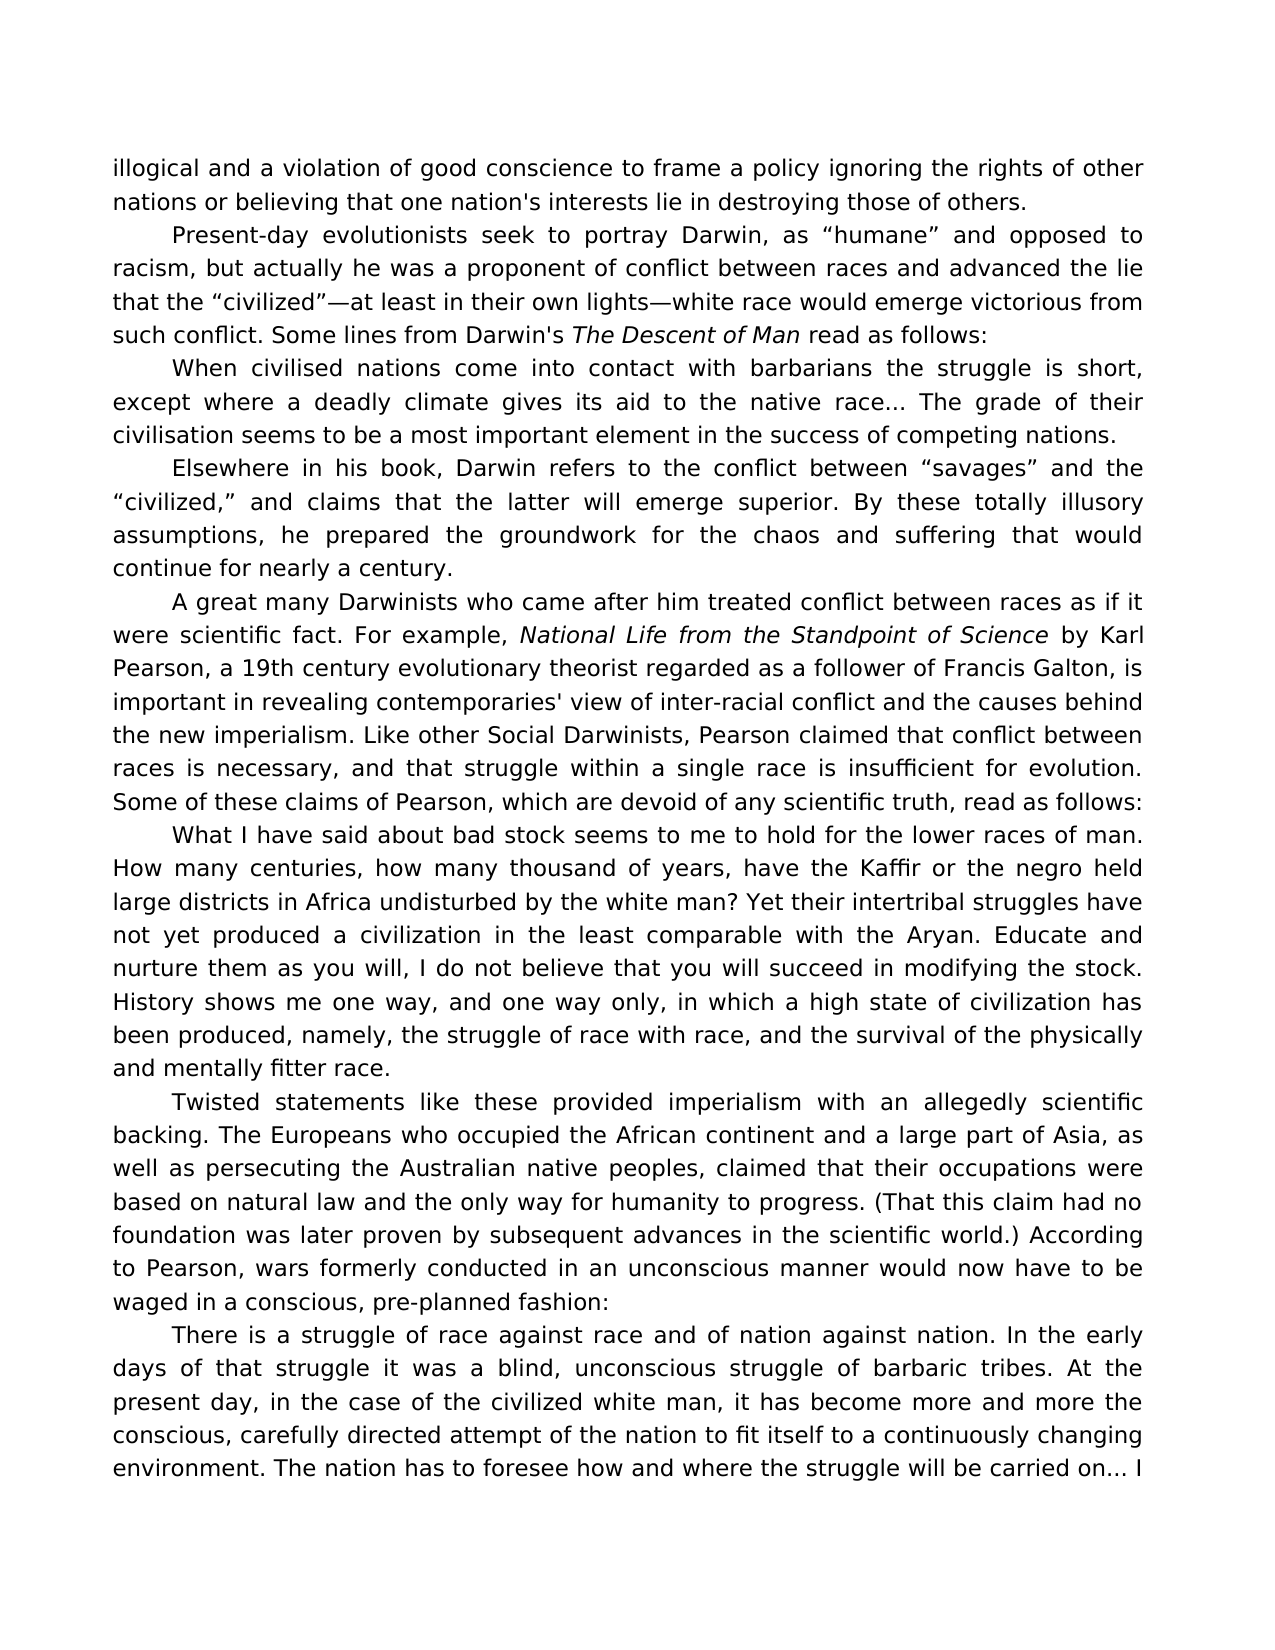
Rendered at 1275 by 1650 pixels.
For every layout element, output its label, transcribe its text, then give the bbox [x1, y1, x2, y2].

text When civilised nations come into contact with barbarians the struggle is short, except where a deadly climate gives its aid to the native race... The grade of their civilisation seems to be a most important element in the success of competing nations. [112, 350, 1145, 450]
text Elsewhere in his book, Darwin refers to the conflict between “savages” and the “civilized,” and claims that the latter will emerge superior. By these totally illusory assumptions, he prepared the groundwork for the chaos and suffering that would continue for nearly a century. [112, 450, 1145, 583]
text Twisted statements like these provided imperialism with an allegedly scientific backing. The Europeans who occupied the African continent and a large part of Asia, as well as persecuting the Australian native peoples, claimed that their occupations were based on natural law and the only way for humanity to progress. (That this claim had no foundation was later proven by subsequent advances in the scientific world.) According to Pearson, wars formerly conducted in an unconscious manner would now have to be waged in a conscious, pre-planned fashion: [112, 1083, 1145, 1317]
text illogical and a violation of good conscience to frame a policy ignoring the rights of other nations or believing that one nation's interests lie in destroying those of others. [112, 150, 1145, 217]
text Present-day evolutionists seek to portray Darwin, as “humane” and opposed to racism, but actually he was a proponent of conflict between races and advanced the lie that the “civilized”—at least in their own lights—white race would emerge victorious from such conflict. Some lines from Darwin's The Descent of Man read as follows: [112, 217, 1145, 350]
text There is a struggle of race against race and of nation against nation. In the early days of that struggle it was a blind, unconscious struggle of barbaric tribes. At the present day, in the case of the civilized white man, it has become more and more the conscious, carefully directed attempt of the nation to fit itself to a continuously changing environment. The nation has to foresee how and where the struggle will be carried on... I [112, 1317, 1145, 1483]
text A great many Darwinists who came after him treated conflict between races as if it were scientific fact. For example, National Life from the Standpoint of Science by Karl Pearson, a 19th century evolutionary theorist regarded as a follower of Francis Galton, is important in revealing contemporaries' view of inter-racial conflict and the causes behind the new imperialism. Like other Social Darwinists, Pearson claimed that conflict between races is necessary, and that struggle within a single race is insufficient for evolution. Some of these claims of Pearson, which are devoid of any scientific truth, read as follows: [112, 583, 1145, 817]
text What I have said about bad stock seems to me to hold for the lower races of man. How many centuries, how many thousand of years, have the Kaffir or the negro held large districts in Africa undisturbed by the white man? Yet their intertribal struggles have not yet produced a civilization in the least comparable with the Aryan. Educate and nurture them as you will, I do not believe that you will succeed in modifying the stock. History shows me one way, and one way only, in which a high state of civilization has been produced, namely, the struggle of race with race, and the survival of the physically and mentally fitter race. [112, 817, 1145, 1083]
